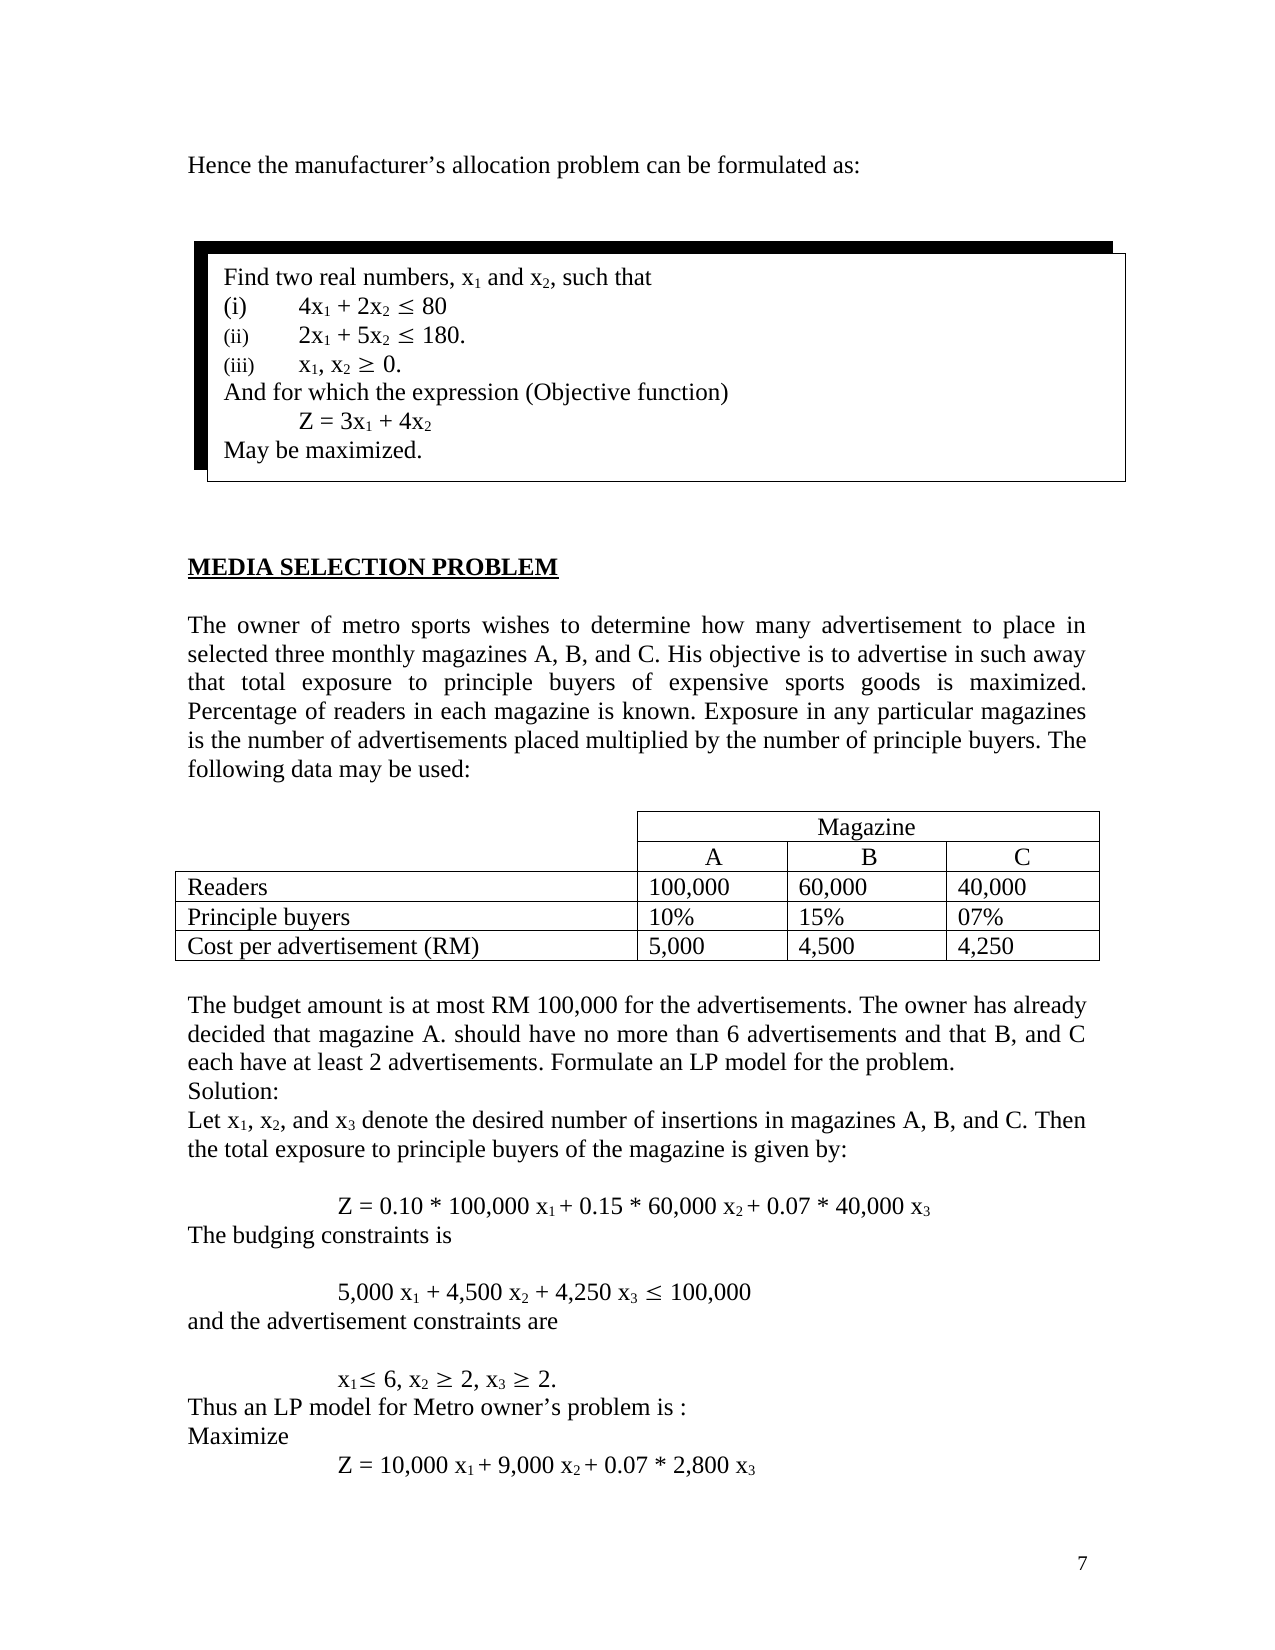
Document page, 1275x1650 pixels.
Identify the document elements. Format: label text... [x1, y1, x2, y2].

text Z = 3x1 + 4x2 [223, 406, 1109, 435]
table_cell 100,000 [638, 872, 787, 901]
table_cell 4,500 [788, 931, 946, 960]
subtitle MEDIA SELECTION PROBLEM [187, 552, 1087, 581]
text Thus an LP model for Metro owner’s problem is : [187, 1392, 1087, 1421]
text The owner of metro sports wishes to determine how many advertisement to place in selected three monthly magazines A, B, and C. His objective is to advertise in such away that total exposure to principle buyers of expensive sports goods is maximized. Percentage of readers in each magazine is known. Exposure in any particular magazines is the number of advertisements placed multiplied by the number of principle buyers. The following data may be used: [187, 610, 1087, 782]
table_cell 10% [638, 902, 787, 930]
table_cell 5,000 [638, 931, 787, 960]
list 2x1 + 5x2  180. [223, 320, 1109, 349]
text Maximize [187, 1421, 1087, 1450]
text Find two real numbers, x1 and x2, such that [223, 262, 1109, 291]
table_cell 60,000 [788, 872, 946, 901]
table_cell Principle buyers [176, 902, 637, 930]
table_header Magazine [638, 812, 1099, 841]
text 5,000 x1 + 4,500 x2 + 4,250 x3  100,000 [187, 1277, 1087, 1306]
table_cell A [638, 842, 787, 871]
table_cell 15% [788, 902, 946, 930]
table_cell 07% [947, 902, 1099, 930]
table_cell B [788, 842, 946, 871]
text May be maximized. [223, 435, 1109, 464]
text And for which the expression (Objective function) [223, 377, 1109, 406]
table_cell C [947, 842, 1099, 871]
text The budging constraints is [187, 1220, 1087, 1249]
text Let x1, x2, and x3 denote the desired number of insertions in magazines A, B, and C. Then the total exposure to principle buyers of the magazine is given by: [187, 1105, 1087, 1162]
table_cell Readers [176, 872, 637, 901]
text Z = 0.10 * 100,000 x1 + 0.15 * 60,000 x2 + 0.07 * 40,000 x3 [187, 1191, 1087, 1220]
text and the advertisement constraints are [187, 1306, 1087, 1335]
text Hence the manufacturer’s allocation problem can be formulated as: [187, 150, 1087, 179]
text The budget amount is at most RM 100,000 for the advertisements. The owner has already decided that magazine A. should have no more than 6 advertisements and that B, and C each have at least 2 advertisements. Formulate an LP model for the problem. [187, 990, 1087, 1076]
list x1, x2  0. [223, 349, 1109, 377]
table_cell 40,000 [947, 872, 1099, 901]
text Solution: [187, 1076, 1087, 1105]
table_cell Cost per advertisement (RM) [176, 931, 637, 960]
text (i) 4x1 + 2x2  80 [223, 291, 1109, 320]
text x1 6, x2  2, x3  2. [187, 1364, 1087, 1392]
table_cell 4,250 [947, 931, 1099, 960]
text Z = 10,000 x1 + 9,000 x2 + 0.07 * 2,800 x3 [187, 1450, 1087, 1479]
table_header [176, 811, 637, 871]
